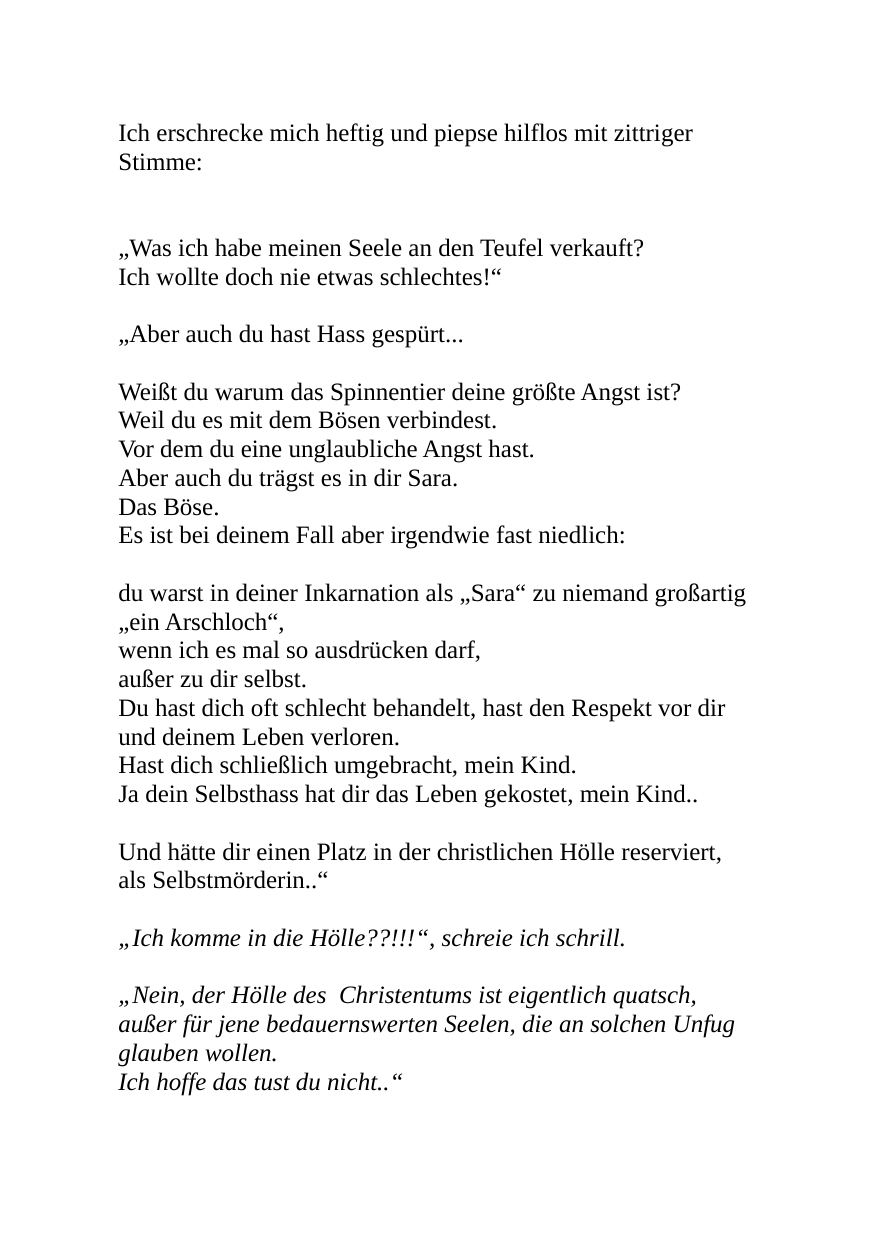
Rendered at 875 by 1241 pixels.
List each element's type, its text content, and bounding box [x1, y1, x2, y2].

text Aber auch du trägst es in dir Sara. [118, 463, 756, 492]
text Weißt du warum das Spinnentier deine größte Angst ist? [118, 377, 756, 406]
text außer zu dir selbst. [118, 664, 756, 693]
text du warst in deiner Inkarnation als „Sara“ zu niemand großartig „ein Arschloch“, [118, 578, 756, 636]
text „Aber auch du hast Hass gespürt... [118, 319, 756, 348]
text Hast dich schließlich umgebracht, mein Kind. [118, 751, 756, 779]
text Weil du es mit dem Bösen verbindest. [118, 406, 756, 434]
text „Was ich habe meinen Seele an den Teufel verkauft? [118, 233, 756, 262]
text Und hätte dir einen Platz in der christlichen Hölle reserviert, als Selbstmörderin..“ [118, 837, 756, 894]
text Es ist bei deinem Fall aber irgendwie fast niedlich: [118, 521, 756, 549]
text wenn ich es mal so ausdrücken darf, [118, 636, 756, 664]
text Ich erschrecke mich heftig und piepse hilflos mit zittriger Stimme: [118, 118, 756, 176]
text Ich hoffe das tust du nicht..“ [118, 1067, 756, 1096]
text Ich wollte doch nie etwas schlechtes!“ [118, 262, 756, 291]
text Das Böse. [118, 492, 756, 521]
text Vor dem du eine unglaubliche Angst hast. [118, 434, 756, 463]
text Du hast dich oft schlecht behandelt, hast den Respekt vor dir und deinem Leben verloren. [118, 693, 756, 751]
text „Ich komme in die Hölle??!!!“, schreie ich schrill. [118, 923, 756, 952]
text „Nein, der Hölle des Christentums ist eigentlich quatsch, außer für jene bedauernswerten Seelen, die an solchen Unfug glauben wollen. [118, 981, 756, 1067]
text Ja dein Selbsthass hat dir das Leben gekostet, mein Kind.. [118, 779, 756, 808]
